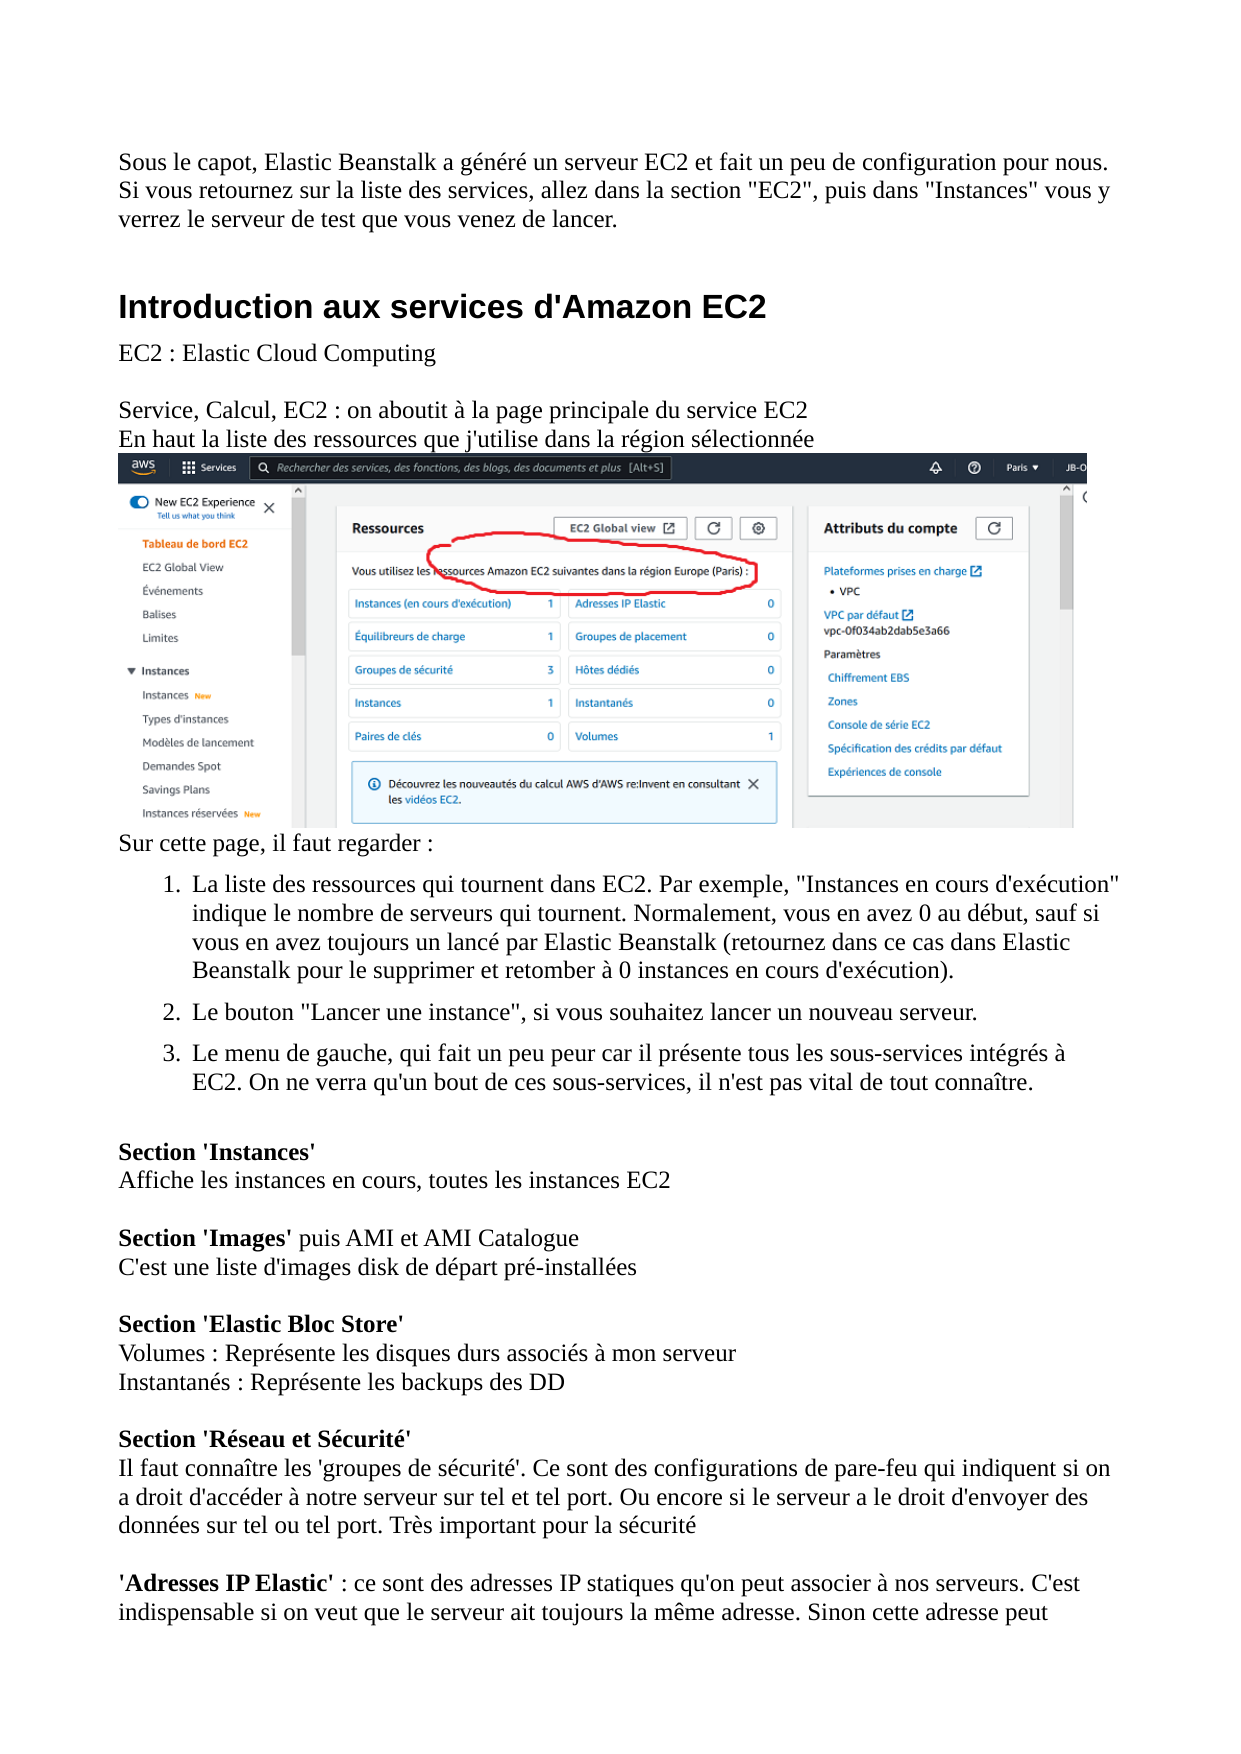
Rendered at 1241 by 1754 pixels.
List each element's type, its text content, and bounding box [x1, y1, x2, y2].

picture [118, 453, 1087, 828]
list Le menu de gauche, qui fait un peu peur car il présente tous les sous-services intégrés à EC2. On ne verra qu'un bout de ces sous-services, il n'est pas vital de tout connaître. [162, 1038, 1122, 1096]
text C'est une liste d'images disk de départ pré-installées [118, 1252, 1122, 1281]
text Section 'Instances' [118, 1137, 1122, 1166]
text Volumes : Représente les disques durs associés à mon serveur [118, 1338, 1122, 1367]
text Sous le capot, Elastic Beanstalk a généré un serveur EC2 et fait un peu de configuration pour nous. Si vous retournez sur la liste des services, allez dans la section "EC2", puis dans "Instances" vous y verrez le serveur de test que vous venez de lancer. [118, 147, 1122, 233]
text Section 'Images' puis AMI et AMI Catalogue [118, 1223, 1122, 1252]
text Section 'Elastic Bloc Store' [118, 1309, 1122, 1338]
text Instantanés : Représente les backups des DD [118, 1367, 1122, 1396]
list Le bouton "Lancer une instance", si vous souhaitez lancer un nouveau serveur. [162, 997, 1122, 1026]
text EC2 : Elastic Cloud Computing [118, 338, 1122, 367]
text 'Adresses IP Elastic' : ce sont des adresses IP statiques qu'on peut associer à nos serveurs. C'est indispensable si on veut que le serveur ait toujours la même adresse. Sinon cette adresse peut [118, 1568, 1122, 1626]
text Section 'Réseau et Sécurité' [118, 1424, 1122, 1453]
list La liste des ressources qui tournent dans EC2. Par exemple, "Instances en cours d'exécution" indique le nombre de serveurs qui tournent. Normalement, vous en avez 0 au début, sauf si vous en avez toujours un lancé par Elastic Beanstalk (retournez dans ce cas dans Elastic Beanstalk pour le supprimer et retomber à 0 instances en cours d'exécution). [162, 869, 1122, 984]
text Il faut connaître les 'groupes de sécurité'. Ce sont des configurations de pare-feu qui indiquent si on a droit d'accéder à notre serveur sur tel et tel port. Ou encore si le serveur a le droit d'envoyer des données sur tel ou tel port. Très important pour la sécurité [118, 1453, 1122, 1539]
text Sur cette page, il faut regarder : [118, 828, 1122, 857]
text En haut la liste des ressources que j'utilise dans la région sélectionnée [118, 424, 1122, 453]
subtitle Introduction aux services d'Amazon EC2 [118, 287, 1122, 326]
text Service, Calcul, EC2 : on aboutit à la page principale du service EC2 [118, 396, 1122, 424]
text Affiche les instances en cours, toutes les instances EC2 [118, 1166, 1122, 1194]
